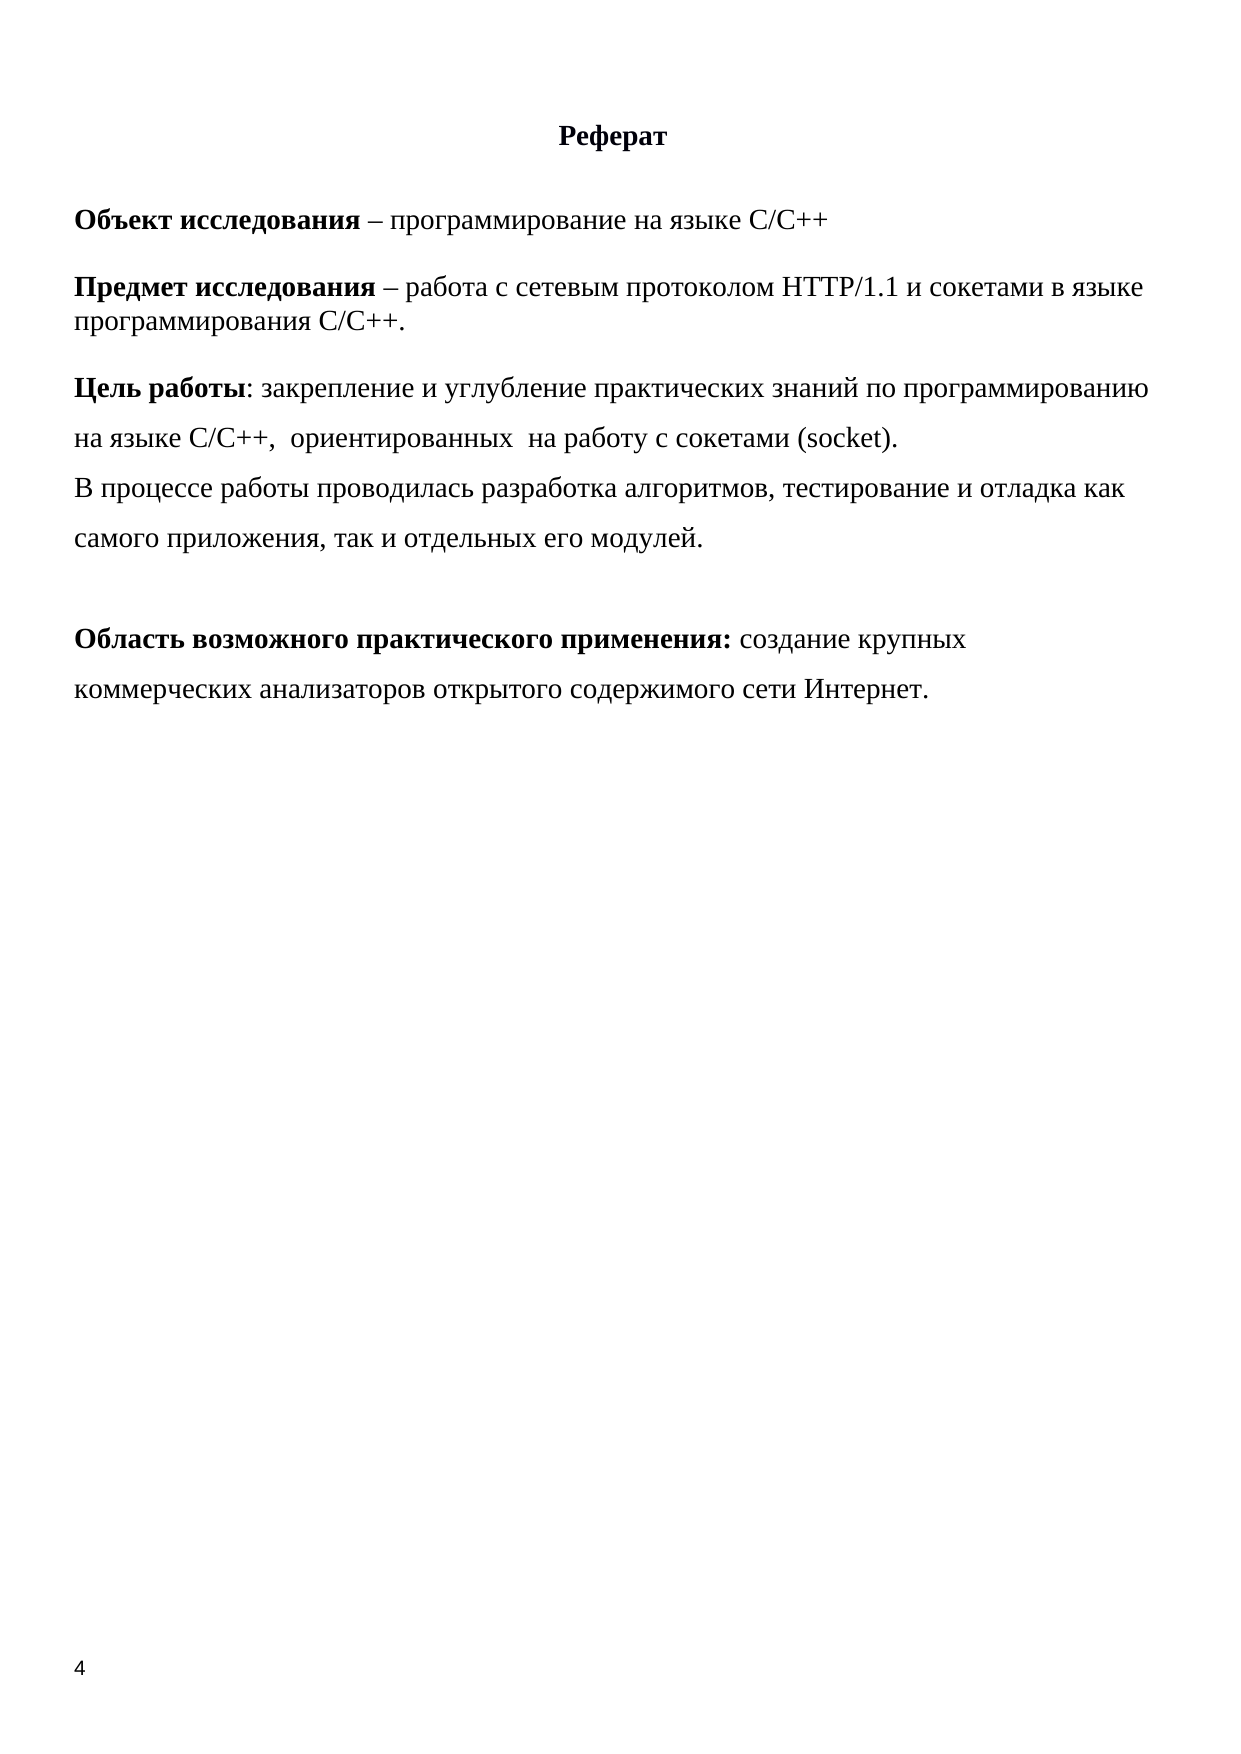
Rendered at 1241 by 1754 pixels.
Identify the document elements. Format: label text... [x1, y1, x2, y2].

text Предмет исследования – работа с сетевым протоколом HTTP/1.1 и сокетами в языке программирования С/С++. [74, 269, 1152, 336]
text В процессе работы проводилась разработка алгоритмов, тестирование и отладка как самого приложения, так и отдельных его модулей. [74, 470, 1152, 554]
text Область возможного практического применения: создание крупных коммерческих анализаторов открытого содержимого сети Интернет. [74, 621, 1152, 705]
text Цель работы: закрепление и углубление практических знаний по программированию на языке C/С++, ориентированных на работу с сокетами (socket). [74, 370, 1152, 453]
subtitle Реферат [74, 118, 1152, 152]
text Объект исследования – программирование на языке С/С++ [74, 202, 1152, 236]
